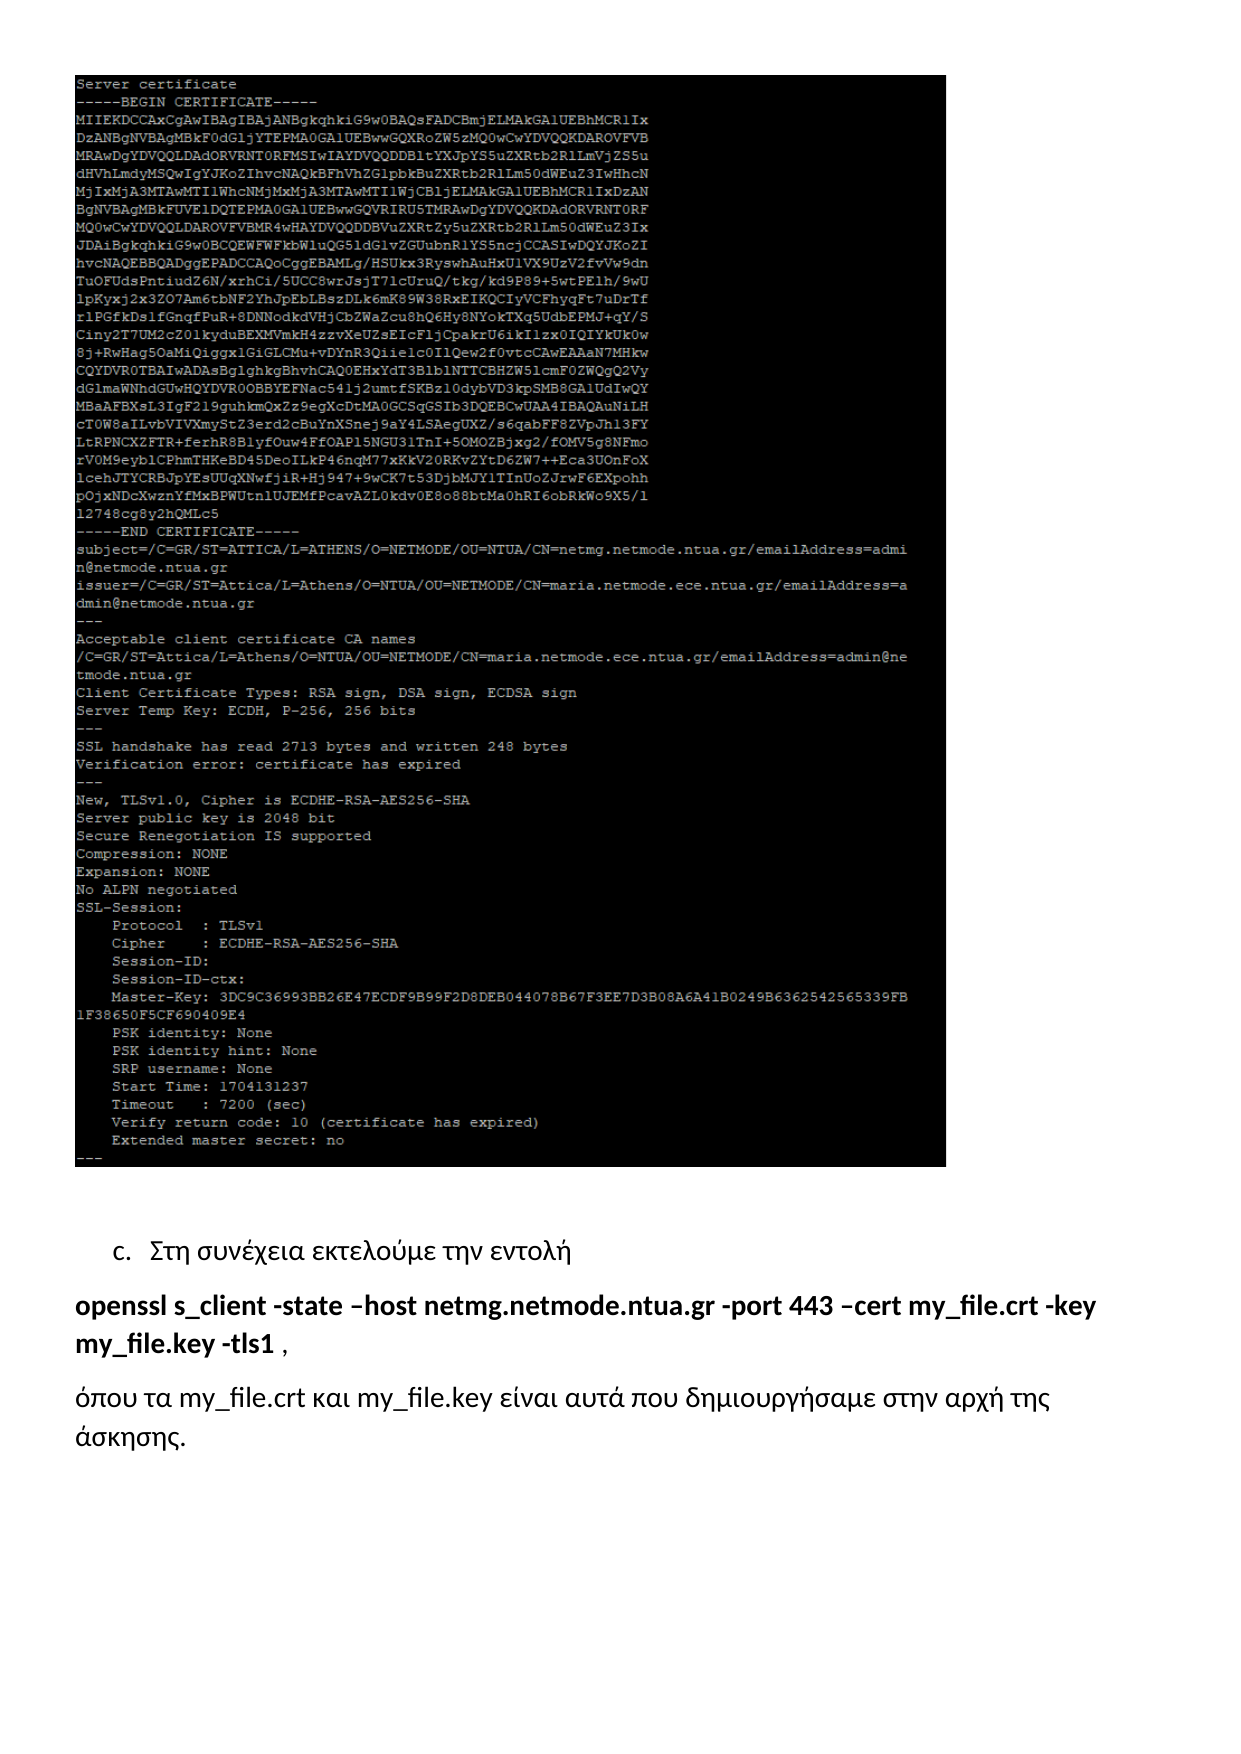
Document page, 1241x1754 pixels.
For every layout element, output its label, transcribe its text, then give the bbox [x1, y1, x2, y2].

text όπου τα my_file.crt και my_file.key είναι αυτά που δημιουργήσαμε στην αρχή της άσκησης. [75, 1379, 1165, 1453]
text openssl s_client -state –host netmg.netmode.ntua.gr -port 443 –cert my_file.crt -key my_file.key -tls1 , [75, 1287, 1165, 1361]
list Στη συνέχεια εκτελούμε την εντολή [112, 1232, 1165, 1268]
